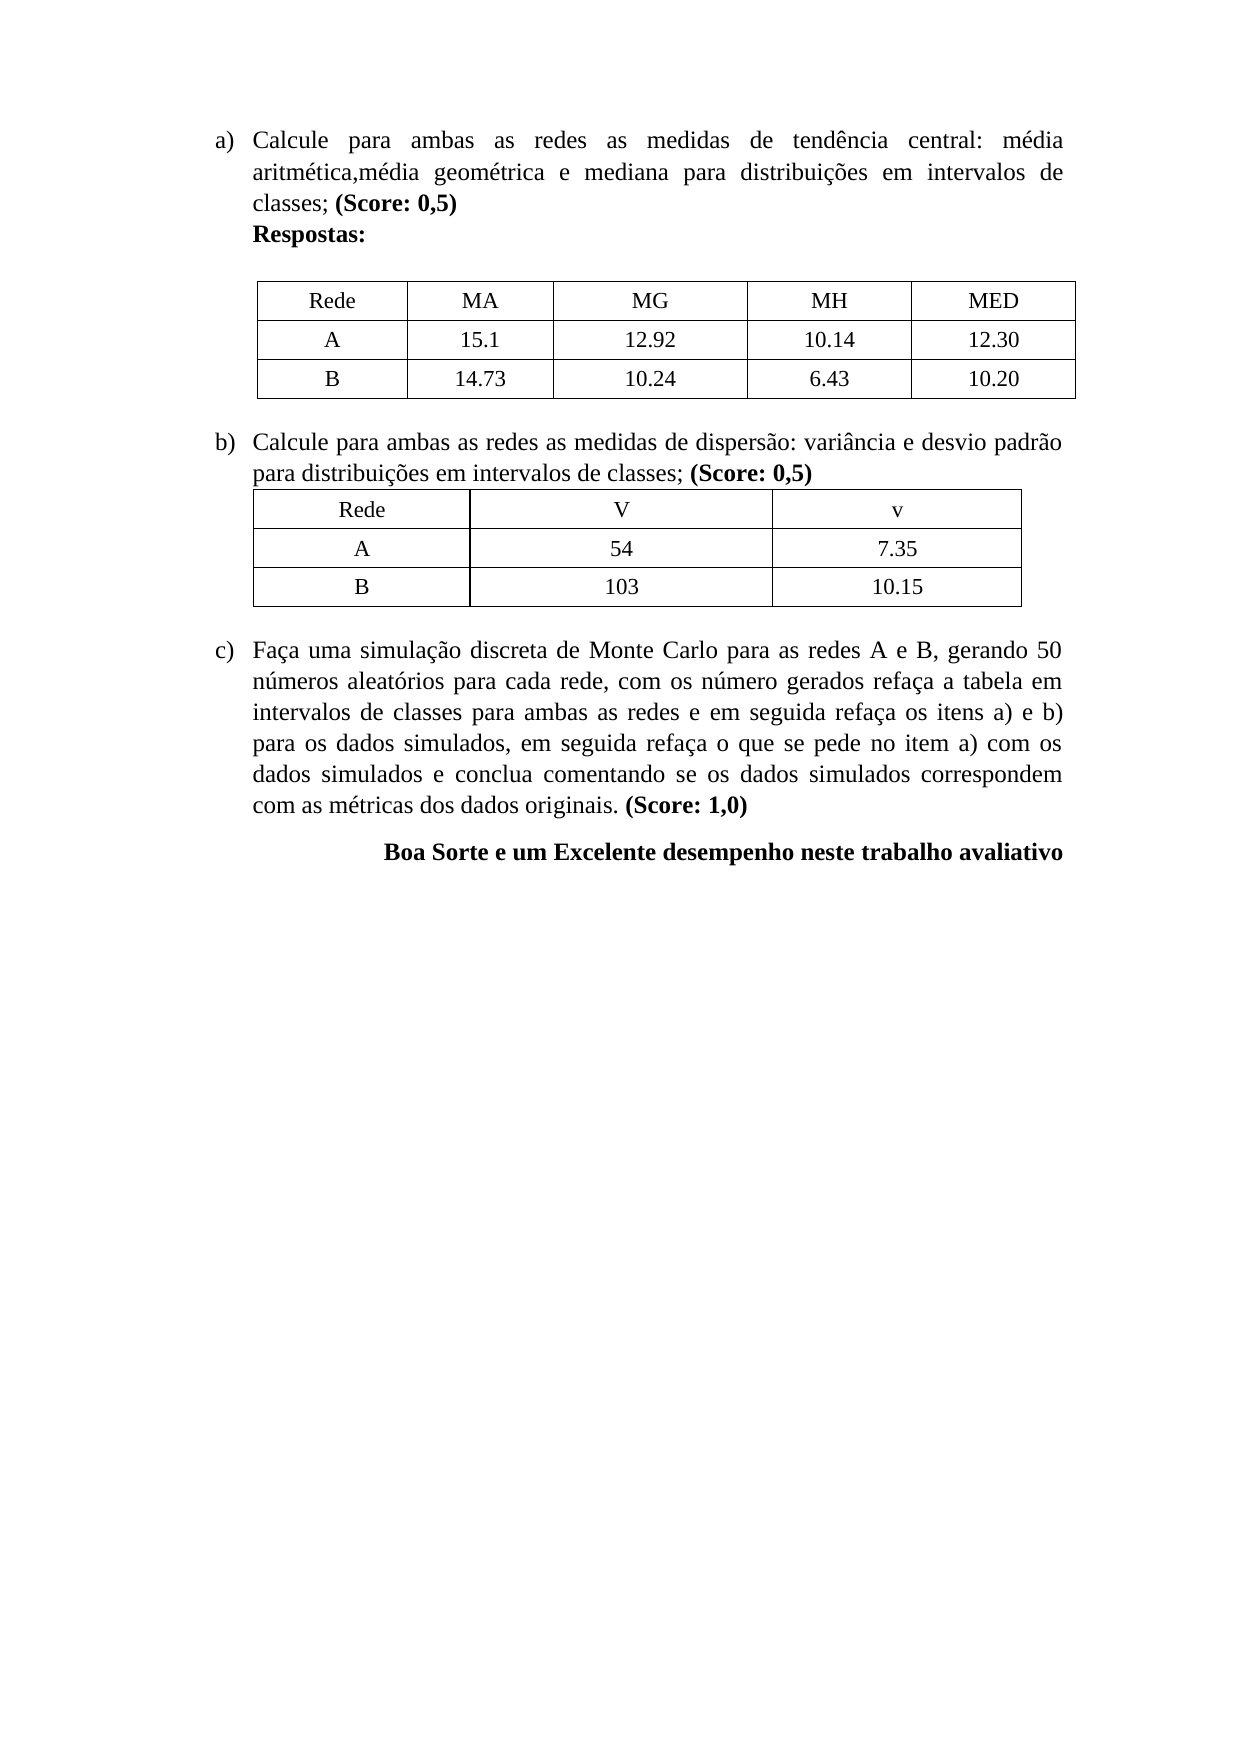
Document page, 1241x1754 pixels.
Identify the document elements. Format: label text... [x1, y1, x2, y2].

table_cell 7.35 [773, 529, 1021, 567]
table_header V [471, 490, 772, 528]
table_header Rede [258, 282, 407, 320]
table_cell 15.1 [408, 321, 553, 358]
table_cell B [258, 360, 407, 397]
table_cell 6.43 [748, 360, 911, 397]
list Calcule para ambas as redes as medidas de dispersão: variância e desvio padrão para distribuições em intervalos de classes; (Score: 0,5) [215, 427, 1063, 487]
table_header v [773, 490, 1021, 528]
table_cell B [254, 568, 469, 606]
table_header MG [554, 282, 747, 320]
table_cell 14.73 [408, 360, 553, 397]
table_cell 12.92 [554, 321, 747, 358]
table_cell A [258, 321, 407, 358]
table_cell 12.30 [912, 321, 1075, 358]
table_cell A [254, 529, 469, 567]
table_cell 10.20 [912, 360, 1075, 397]
table_header MED [912, 282, 1075, 320]
table_header MH [748, 282, 911, 320]
list Faça uma simulação discreta de Monte Carlo para as redes A e B, gerando 50 números aleatórios para cada rede, com os número gerados refaça a tabela em intervalos de classes para ambas as redes e em seguida refaça os itens a) e b) para os dados simulados, em seguida refaça o que se pede no item a) com os dados simulados e conclua comentando se os dados simulados correspondem com as métricas dos dados originais. (Score: 1,0) [215, 635, 1064, 819]
table_header MA [408, 282, 553, 320]
subtitle Boa Sorte e um Excelente desempenho neste trabalho avaliativo [384, 837, 1076, 866]
list Respostas: [215, 219, 1063, 247]
table_header Rede [254, 490, 469, 528]
table_cell 10.24 [554, 360, 747, 397]
table_cell 54 [471, 529, 772, 567]
table_cell 10.14 [748, 321, 911, 358]
list Calcule para ambas as redes as medidas de tendência central: média aritmética,média geométrica e mediana para distribuições em intervalos de classes; (Score: 0,5) [215, 126, 1063, 216]
table_cell 103 [471, 568, 772, 606]
table_cell 10.15 [773, 568, 1021, 606]
